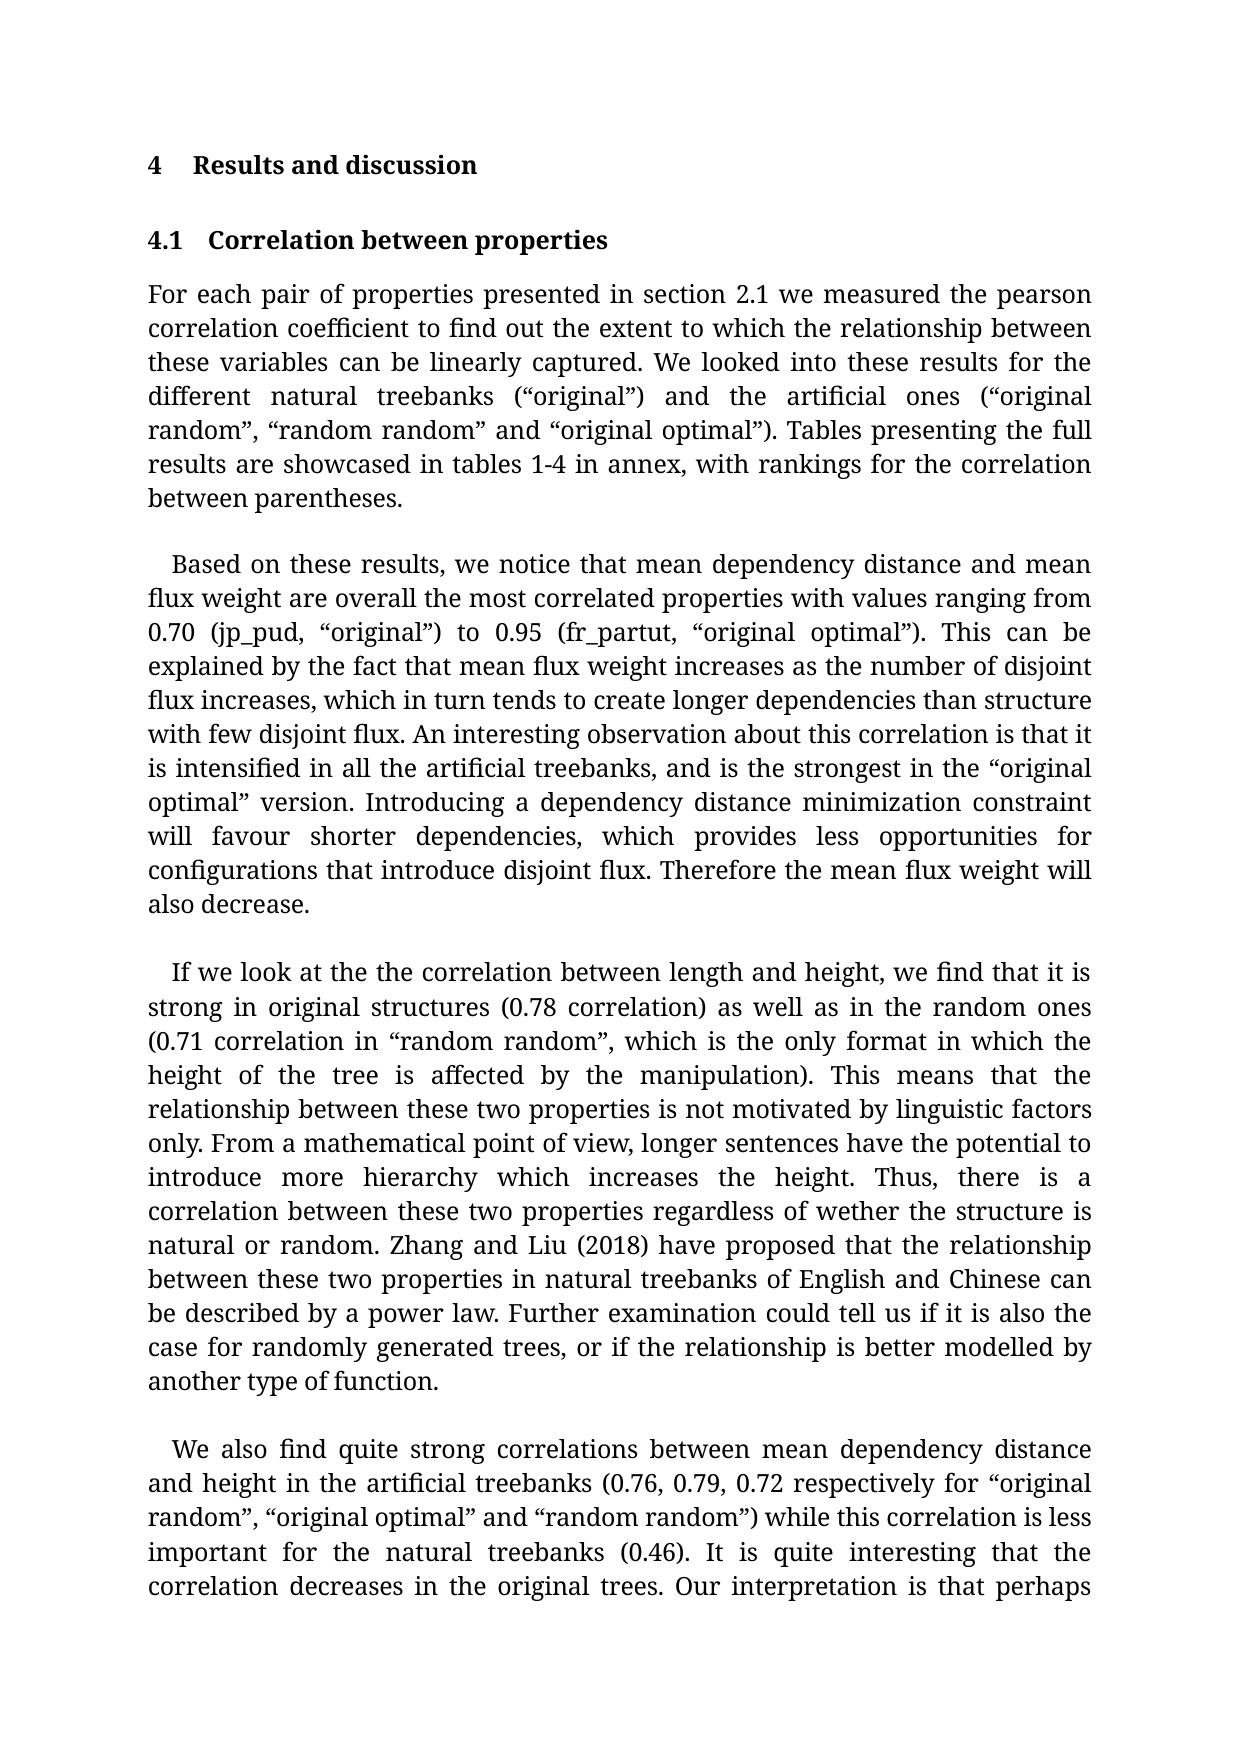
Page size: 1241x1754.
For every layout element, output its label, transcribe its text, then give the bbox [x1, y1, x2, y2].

list Results and discussion [148, 148, 1092, 182]
list Correlation between properties [148, 223, 1092, 257]
text If we look at the the correlation between length and height, we find that it is strong in original structures (0.78 correlation) as well as in the random ones (0.71 correlation in “random random”, which is the only format in which the height of the tree is affected by the manipulation). This means that the relationship between these two properties is not motivated by linguistic factors only. From a mathematical point of view, longer sentences have the potential to introduce more hierarchy which increases the height. Thus, there is a correlation between these two properties regardless of wether the structure is natural or random. Zhang and Liu (2018) have proposed that the relationship between these two properties in natural treebanks of English and Chinese can be described by a power law. Further examination could tell us if it is also the case for randomly generated trees, or if the relationship is better modelled by another type of function. [148, 955, 1092, 1398]
text Based on these results, we notice that mean dependency distance and mean flux weight are overall the most correlated properties with values ranging from 0.70 (jp_pud, “original”) to 0.95 (fr_partut, “original optimal”). This can be explained by the fact that mean flux weight increases as the number of disjoint flux increases, which in turn tends to create longer dependencies than structure with few disjoint flux. An interesting observation about this correlation is that it is intensified in all the artificial treebanks, and is the strongest in the “original optimal” version. Introducing a dependency distance minimization constraint will favour shorter dependencies, which provides less opportunities for configurations that introduce disjoint flux. Therefore the mean flux weight will also decrease. [148, 546, 1092, 921]
text We also find quite strong correlations between mean dependency distance and height in the artificial treebanks (0.76, 0.79, 0.72 respectively for “original random”, “original optimal” and “random random”) while this correlation is less important for the natural treebanks (0.46). It is quite interesting that the correlation decreases in the original trees. Our interpretation is that perhaps [148, 1432, 1092, 1602]
text For each pair of properties presented in section 2.1 we measured the pearson correlation coefficient to find out the extent to which the relationship between these variables can be linearly captured. We looked into these results for the different natural treebanks (“original”) and the artificial ones (“original random”, “random random” and “original optimal”). Tables presenting the full results are showcased in tables 1-4 in annex, with rankings for the correlation between parentheses. [148, 277, 1092, 515]
